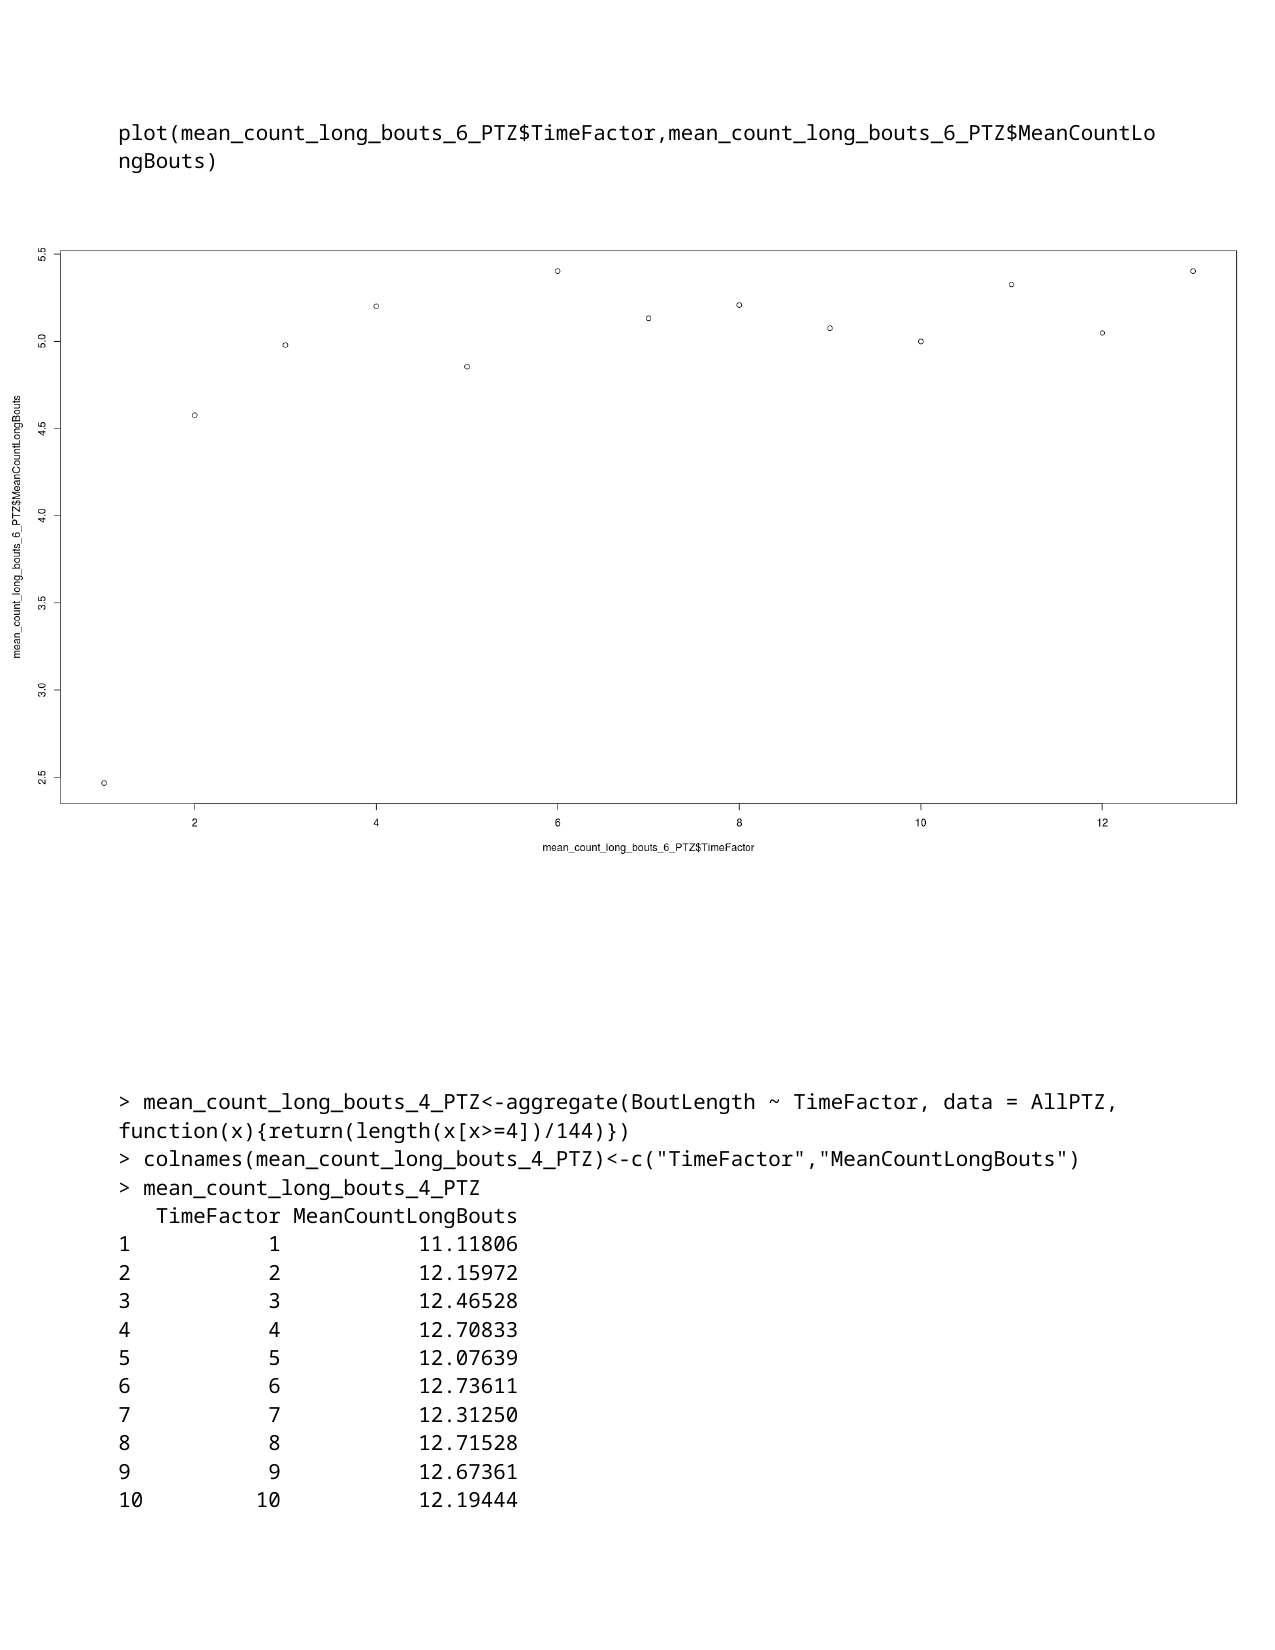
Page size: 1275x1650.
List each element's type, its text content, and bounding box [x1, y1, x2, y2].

text plot(mean_count_long_bouts_6_PTZ$TimeFactor,mean_count_long_bouts_6_PTZ$MeanCountLongBouts) [118, 118, 1157, 175]
text 10 10 12.19444 [118, 1485, 1157, 1514]
text TimeFactor MeanCountLongBouts [118, 1201, 1157, 1229]
text 6 6 12.73611 [118, 1372, 1157, 1400]
text 4 4 12.70833 [118, 1315, 1157, 1343]
text 8 8 12.71528 [118, 1428, 1157, 1457]
text 2 2 12.15972 [118, 1258, 1157, 1286]
text 9 9 12.67361 [118, 1457, 1157, 1485]
picture [10, 203, 1245, 860]
text 1 1 11.11806 [118, 1229, 1157, 1258]
text > colnames(mean_count_long_bouts_4_PTZ)<-c("TimeFactor","MeanCountLongBouts") [118, 1144, 1157, 1173]
text 5 5 12.07639 [118, 1343, 1157, 1372]
text > mean_count_long_bouts_4_PTZ [118, 1173, 1157, 1201]
text > mean_count_long_bouts_4_PTZ<-aggregate(BoutLength ~ TimeFactor, data = AllPTZ, function(x){return(length(x[x>=4])/144)}) [118, 1087, 1157, 1144]
text 3 3 12.46528 [118, 1286, 1157, 1315]
text 7 7 12.31250 [118, 1400, 1157, 1428]
